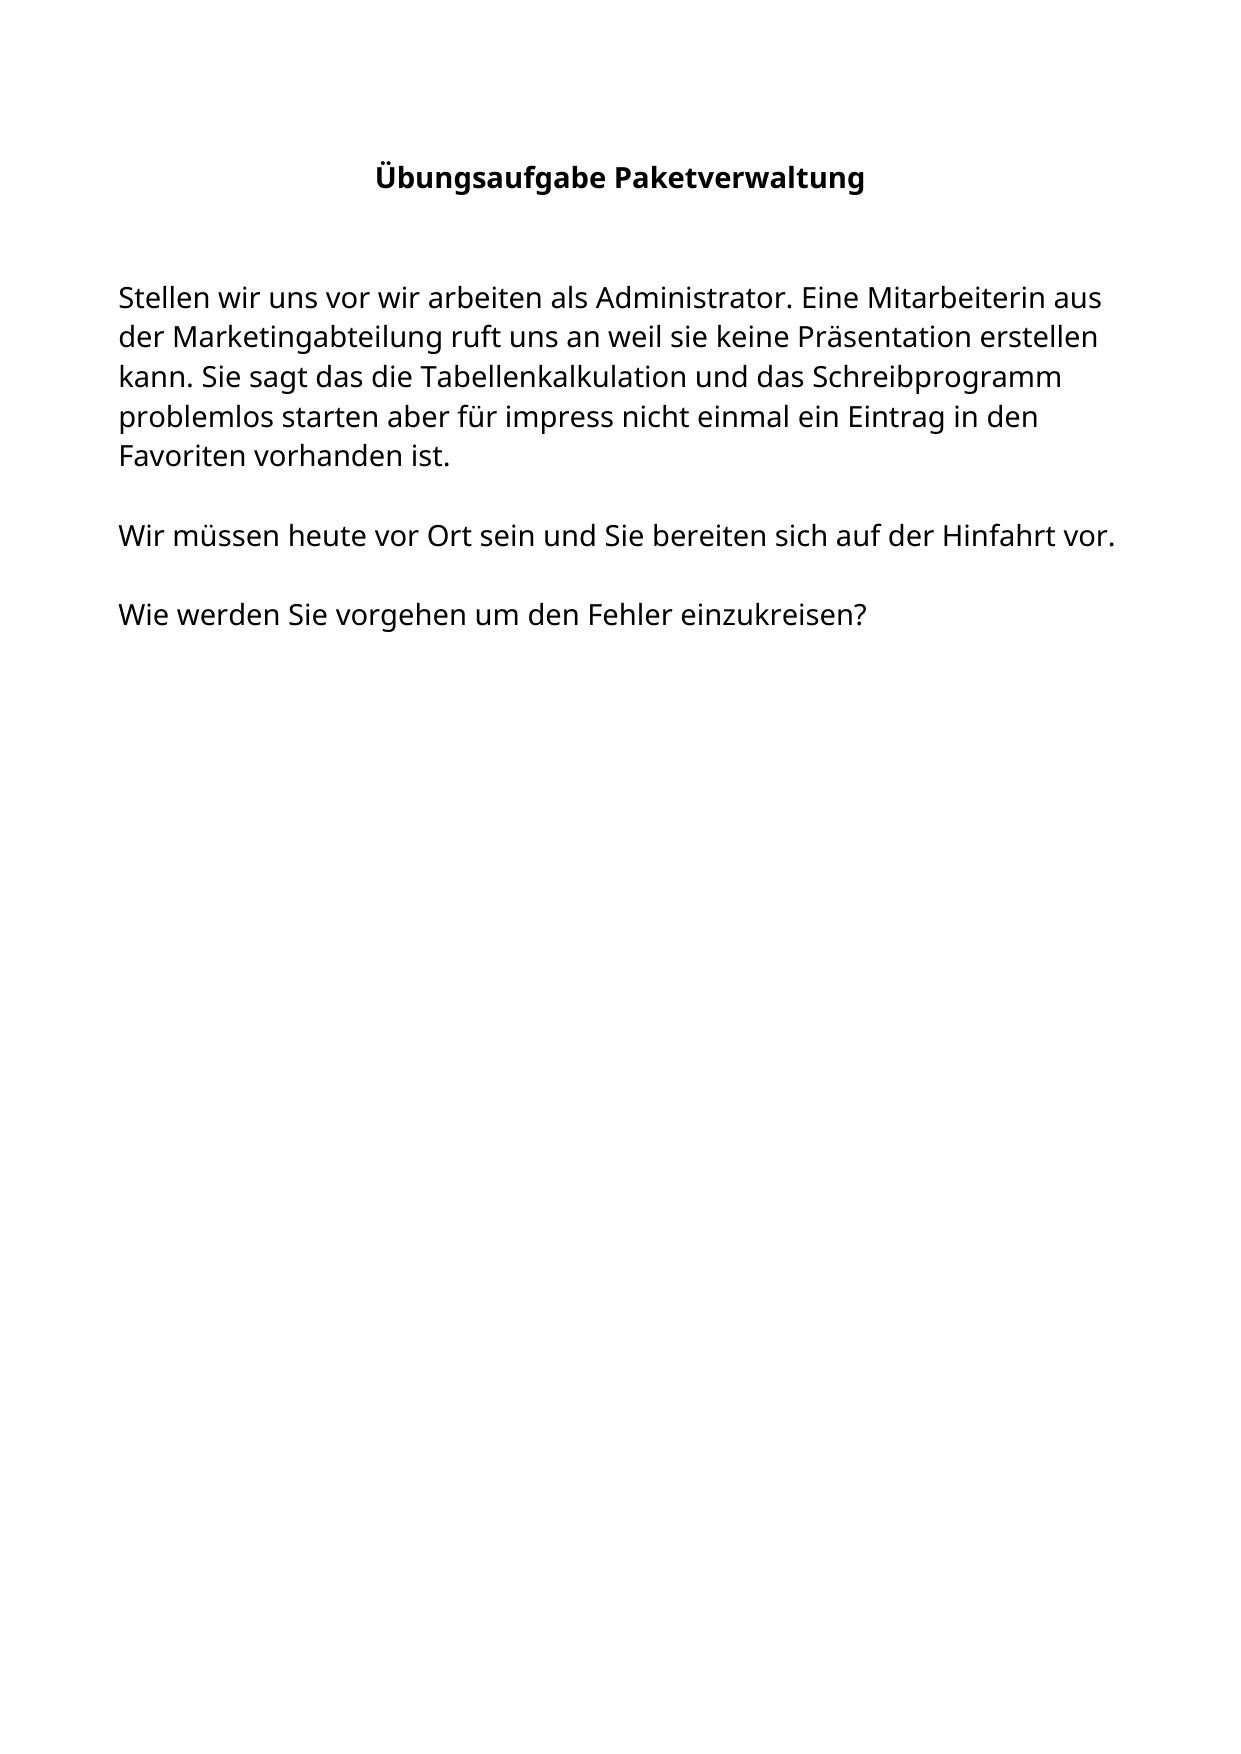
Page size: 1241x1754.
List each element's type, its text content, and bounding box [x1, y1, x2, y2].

text Übungsaufgabe Paketverwaltung [118, 118, 1122, 237]
text Stellen wir uns vor wir arbeiten als Administrator. Eine Mitarbeiterin aus der Marketingabteilung ruft uns an weil sie keine Präsentation erstellen kann. Sie sagt das die Tabellenkalkulation und das Schreibprogramm problemlos starten aber für impress nicht einmal ein Eintrag in den Favoriten vorhanden ist. Wir müssen heute vor Ort sein und Sie bereiten sich auf der Hinfahrt vor. Wie werden Sie vorgehen um den Fehler einzukreisen? [118, 237, 1122, 674]
